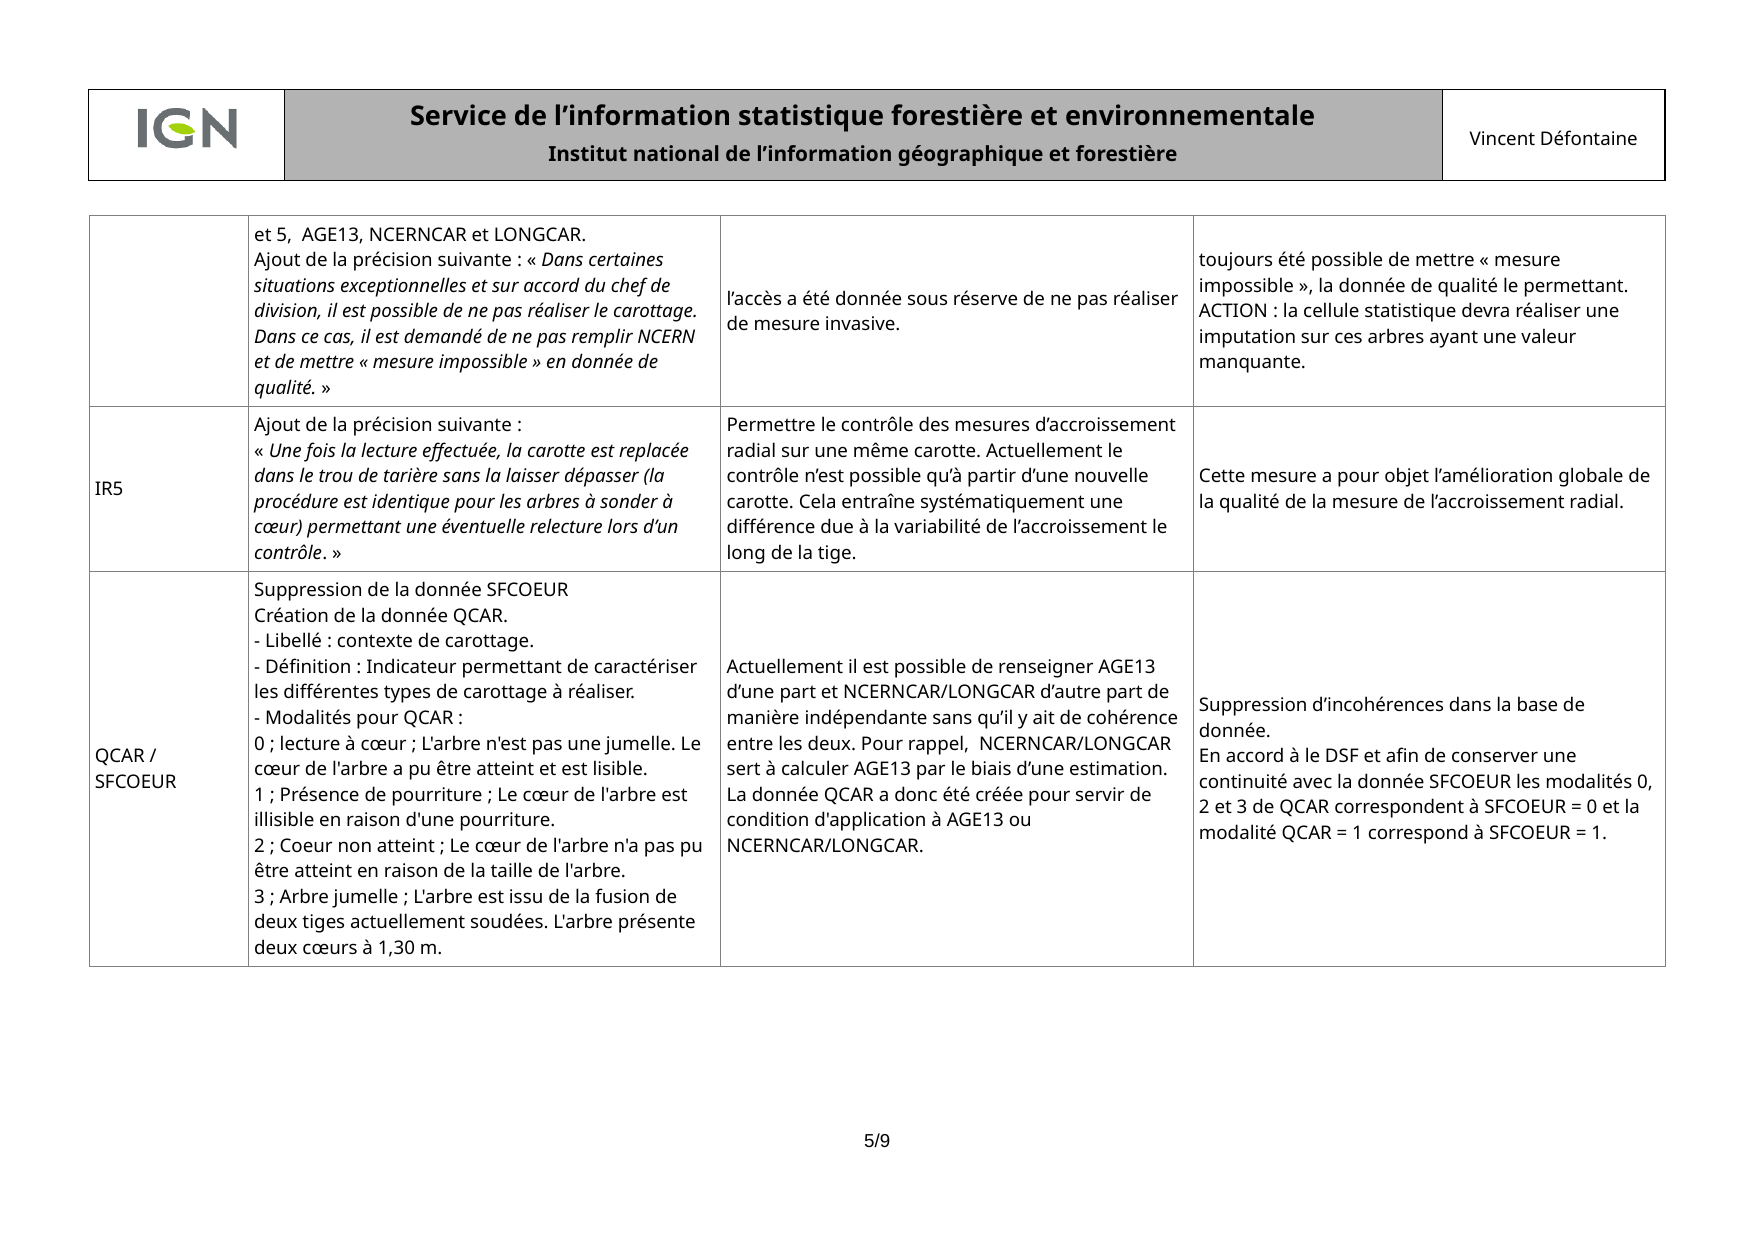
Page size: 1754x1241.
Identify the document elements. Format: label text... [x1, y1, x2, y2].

table_cell et 5, AGE13, NCERNCAR et LONGCAR. Ajout de la précision suivante : « Dans certaines situations exceptionnelles et sur accord du chef de division, il est possible de ne pas réaliser le carottage. Dans ce cas, il est demandé de ne pas remplir NCERN et de mettre « mesure impossible » en donnée de qualité. » [249, 216, 720, 406]
table_cell Actuellement il est possible de renseigner AGE13 d’une part et NCERNCAR/LONGCAR d’autre part de manière indépendante sans qu’il y ait de cohérence entre les deux. Pour rappel, NCERNCAR/LONGCAR sert à calculer AGE13 par le biais d’une estimation. La donnée QCAR a donc été créée pour servir de condition d'application à AGE13 ou NCERNCAR/LONGCAR. [721, 572, 1193, 966]
table_cell Cette mesure a pour objet l’amélioration globale de la qualité de la mesure de l’accroissement radial. [1194, 407, 1665, 571]
table_cell IR5 [90, 407, 248, 571]
table_cell l’accès a été donnée sous réserve de ne pas réaliser de mesure invasive. [721, 216, 1193, 406]
table_cell Suppression d’incohérences dans la base de donnée. En accord à le DSF et afin de conserver une continuité avec la donnée SFCOEUR les modalités 0, 2 et 3 de QCAR correspondent à SFCOEUR = 0 et la modalité QCAR = 1 correspond à SFCOEUR = 1. [1194, 572, 1665, 966]
table_cell Ajout de la précision suivante : « Une fois la lecture effectuée, la carotte est replacée dans le trou de tarière sans la laisser dépasser (la procédure est identique pour les arbres à sonder à cœur) permettant une éventuelle relecture lors d’un contrôle. » [249, 407, 720, 571]
table_cell Suppression de la donnée SFCOEUR Création de la donnée QCAR. - Libellé : contexte de carottage. - Définition : Indicateur permettant de caractériser les différentes types de carottage à réaliser. - Modalités pour QCAR : 0 ; lecture à cœur ; L'arbre n'est pas une jumelle. Le cœur de l'arbre a pu être atteint et est lisible. 1 ; Présence de pourriture ; Le cœur de l'arbre est illisible en raison d'une pourriture. 2 ; Coeur non atteint ; Le cœur de l'arbre n'a pas pu être atteint en raison de la taille de l'arbre. 3 ; Arbre jumelle ; L'arbre est issu de la fusion de deux tiges actuellement soudées. L'arbre présente deux cœurs à 1,30 m. [249, 572, 720, 966]
table_cell toujours été possible de mettre « mesure impossible », la donnée de qualité le permettant. ACTION : la cellule statistique devra réaliser une imputation sur ces arbres ayant une valeur manquante. [1194, 216, 1665, 406]
table_cell QCAR / SFCOEUR [90, 572, 248, 966]
table_cell Permettre le contrôle des mesures d’accroissement radial sur une même carotte. Actuellement le contrôle n’est possible qu’à partir d’une nouvelle carotte. Cela entraîne systématiquement une différence due à la variabilité de l’accroissement le long de la tige. [721, 407, 1193, 571]
picture [121, 94, 253, 162]
table_cell [90, 216, 248, 406]
